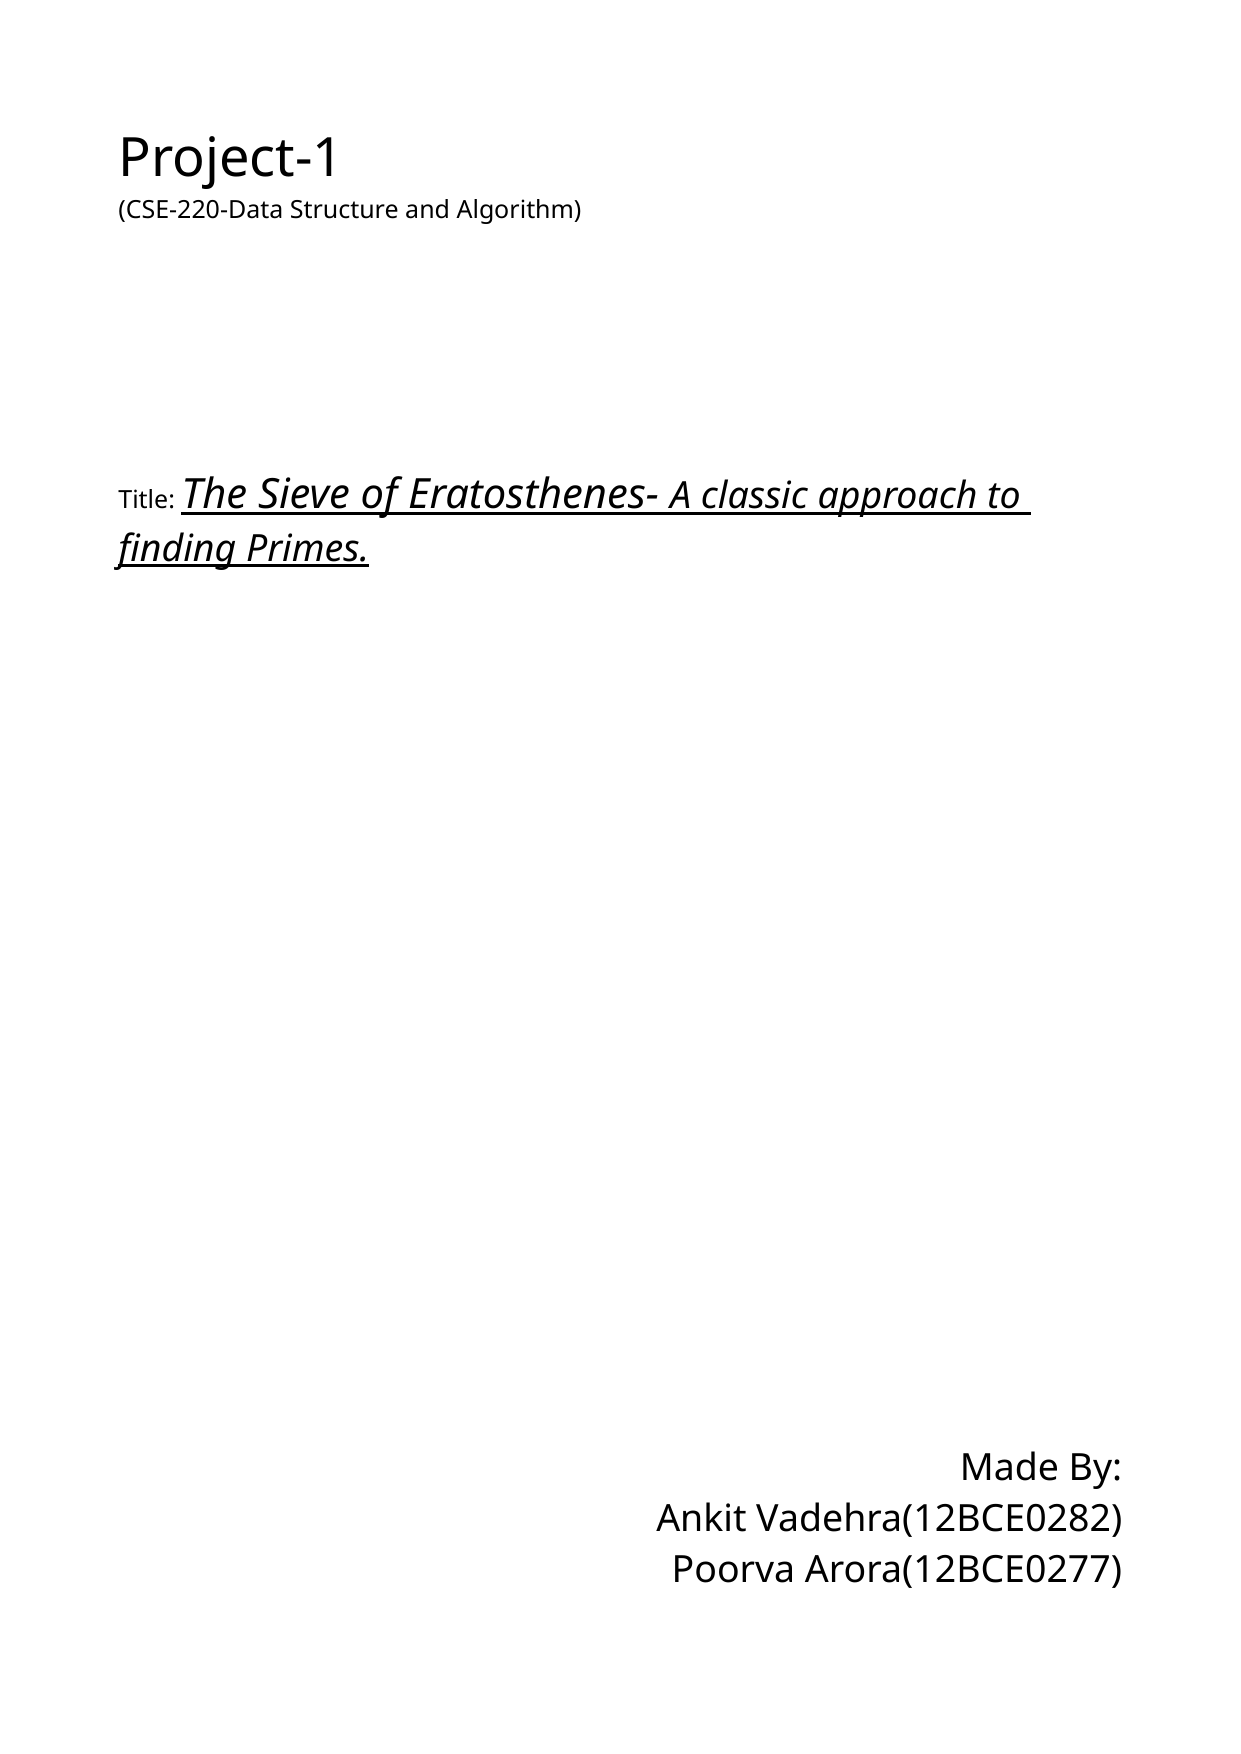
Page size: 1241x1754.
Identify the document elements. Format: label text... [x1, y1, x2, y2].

text Title: The Sieve of Eratosthenes- A classic approach to finding Primes. [118, 464, 1122, 572]
text Made By: [118, 1440, 1122, 1491]
text Ankit Vadehra(12BCE0282) [118, 1491, 1122, 1542]
text Project-1 [118, 118, 1122, 192]
text Poorva Arora(12BCE0277) [118, 1542, 1122, 1593]
text (CSE-220-Data Structure and Algorithm) [118, 192, 1122, 226]
